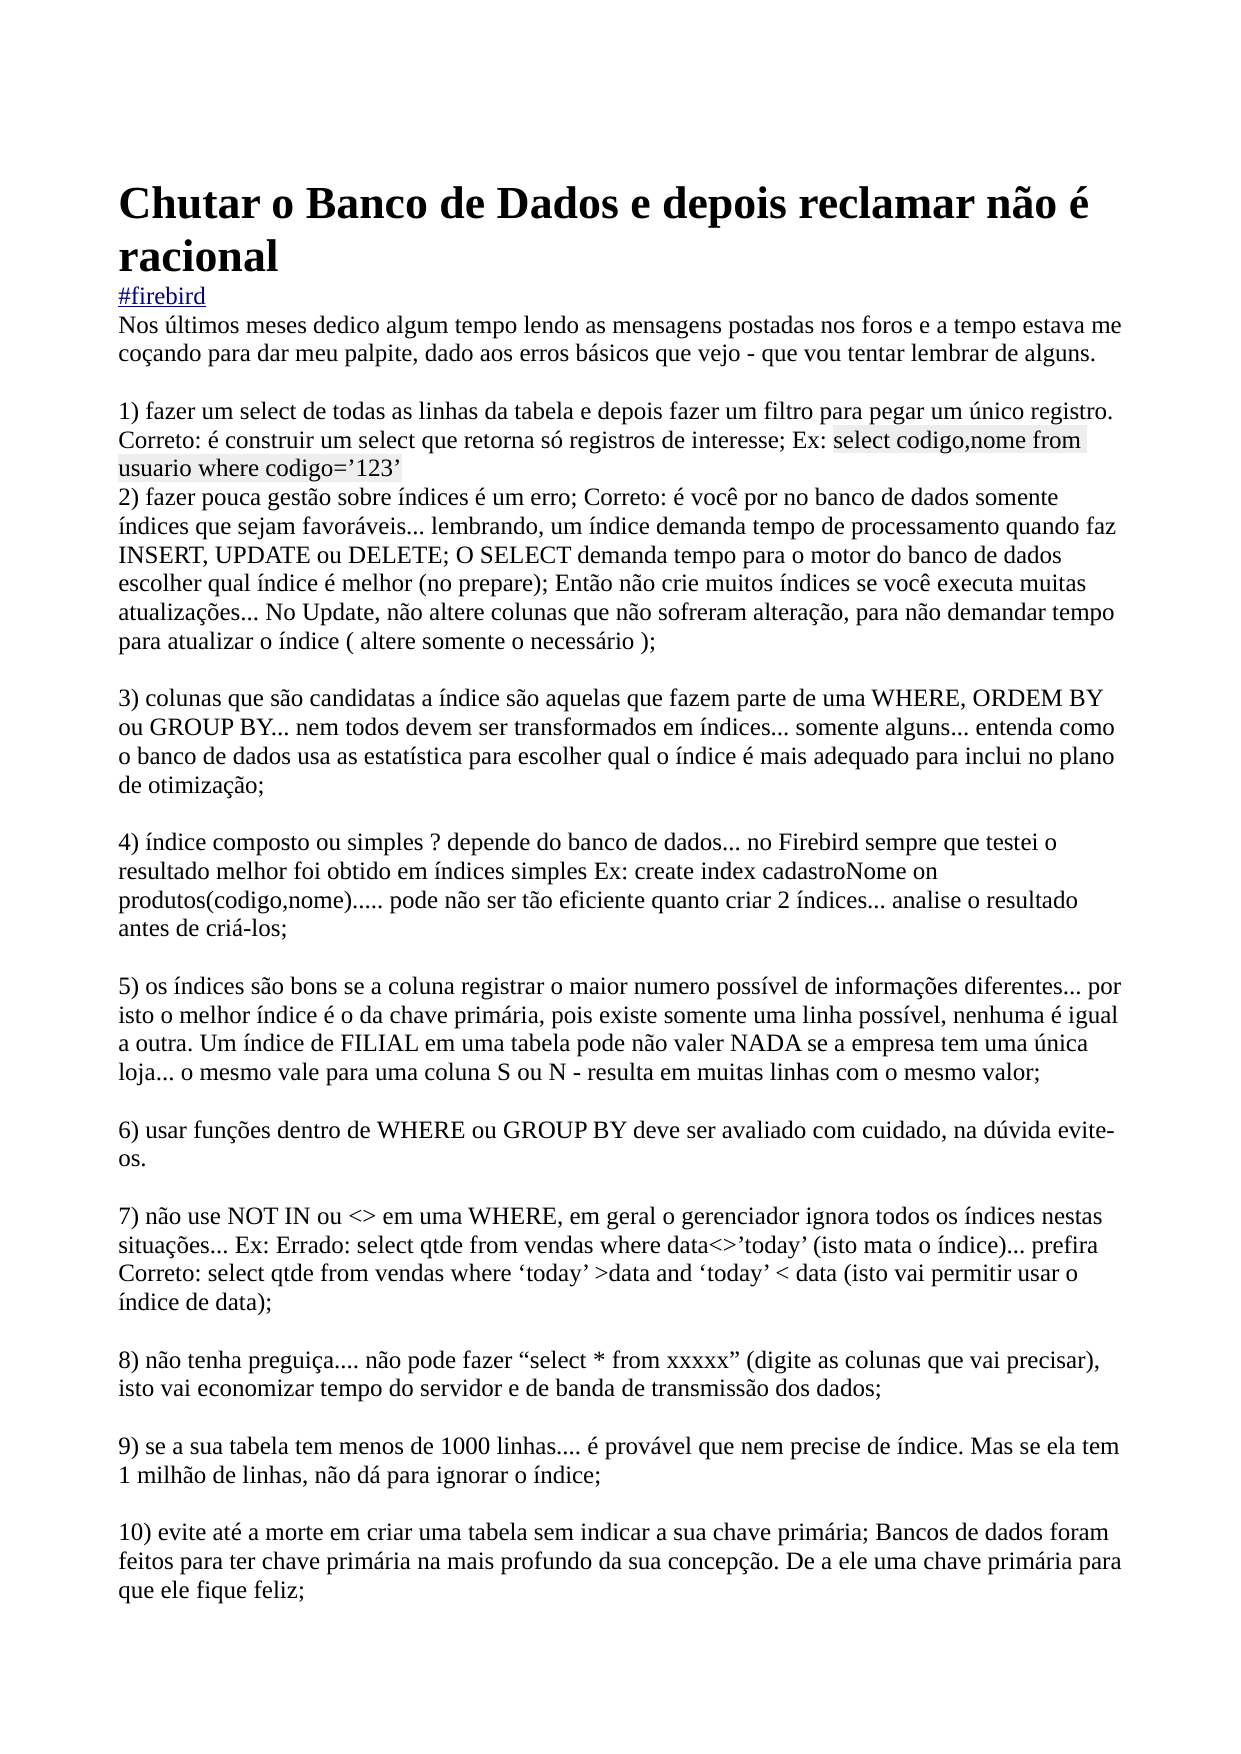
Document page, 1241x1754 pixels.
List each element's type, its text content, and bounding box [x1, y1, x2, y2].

text Nos últimos meses dedico algum tempo lendo as mensagens postadas nos foros e a tempo estava me coçando para dar meu palpite, dado aos erros básicos que vejo - que vou tentar lembrar de alguns. [118, 310, 1122, 367]
text 1) fazer um select de todas as linhas da tabela e depois fazer um filtro para pegar um único registro. Correto: é construir um select que retorna só registros de interesse; Ex: select codigo,nome from usuario where codigo=’123’ [118, 396, 1122, 482]
text 5) os índices são bons se a coluna registrar o maior numero possível de informações diferentes... por isto o melhor índice é o da chave primária, pois existe somente uma linha possível, nenhuma é igual a outra. Um índice de FILIAL em uma tabela pode não valer NADA se a empresa tem uma única loja... o mesmo vale para uma coluna S ou N - resulta em muitas linhas com o mesmo valor; [118, 971, 1122, 1086]
text 3) colunas que são candidatas a índice são aquelas que fazem parte de uma WHERE, ORDEM BY ou GROUP BY... nem todos devem ser transformados em índices... somente alguns... entenda como o banco de dados usa as estatística para escolher qual o índice é mais adequado para inclui no plano de otimização; [118, 683, 1122, 798]
text 7) não use NOT IN ou <> em uma WHERE, em geral o gerenciador ignora todos os índices nestas situações... Ex: Errado: select qtde from vendas where data<>’today’ (isto mata o índice)... prefira Correto: select qtde from vendas where ‘today’ >data and ‘today’ < data (isto vai permitir usar o índice de data); [118, 1201, 1122, 1316]
text 8) não tenha preguiça.... não pode fazer “select * from xxxxx” (digite as colunas que vai precisar), isto vai economizar tempo do servidor e de banda de transmissão dos dados; [118, 1345, 1122, 1402]
text 2) fazer pouca gestão sobre índices é um erro; Correto: é você por no banco de dados somente índices que sejam favoráveis... lembrando, um índice demanda tempo de processamento quando faz INSERT, UPDATE ou DELETE; O SELECT demanda tempo para o motor do banco de dados escolher qual índice é melhor (no prepare); Então não crie muitos índices se você executa muitas atualizações... No Update, não altere colunas que não sofreram alteração, para não demandar tempo para atualizar o índice ( altere somente o necessário ); [118, 482, 1122, 655]
text 4) índice composto ou simples ? depende do banco de dados... no Firebird sempre que testei o resultado melhor foi obtido em índices simples Ex: create index cadastroNome on produtos(codigo,nome)..... pode não ser tão eficiente quanto criar 2 índices... analise o resultado antes de criá-los; [118, 827, 1122, 942]
text 6) usar funções dentro de WHERE ou GROUP BY deve ser avaliado com cuidado, na dúvida evite-os. [118, 1115, 1122, 1172]
text 10) evite até a morte em criar uma tabela sem indicar a sua chave primária; Bancos de dados foram feitos para ter chave primária na mais profundo da sua concepção. De a ele uma chave primária para que ele fique feliz; [118, 1517, 1122, 1603]
text Chutar o Banco de Dados e depois reclamar não é racional [118, 176, 1122, 281]
text #firebird [118, 281, 1122, 310]
text 9) se a sua tabela tem menos de 1000 linhas.... é provável que nem precise de índice. Mas se ela tem 1 milhão de linhas, não dá para ignorar o índice; [118, 1431, 1122, 1488]
